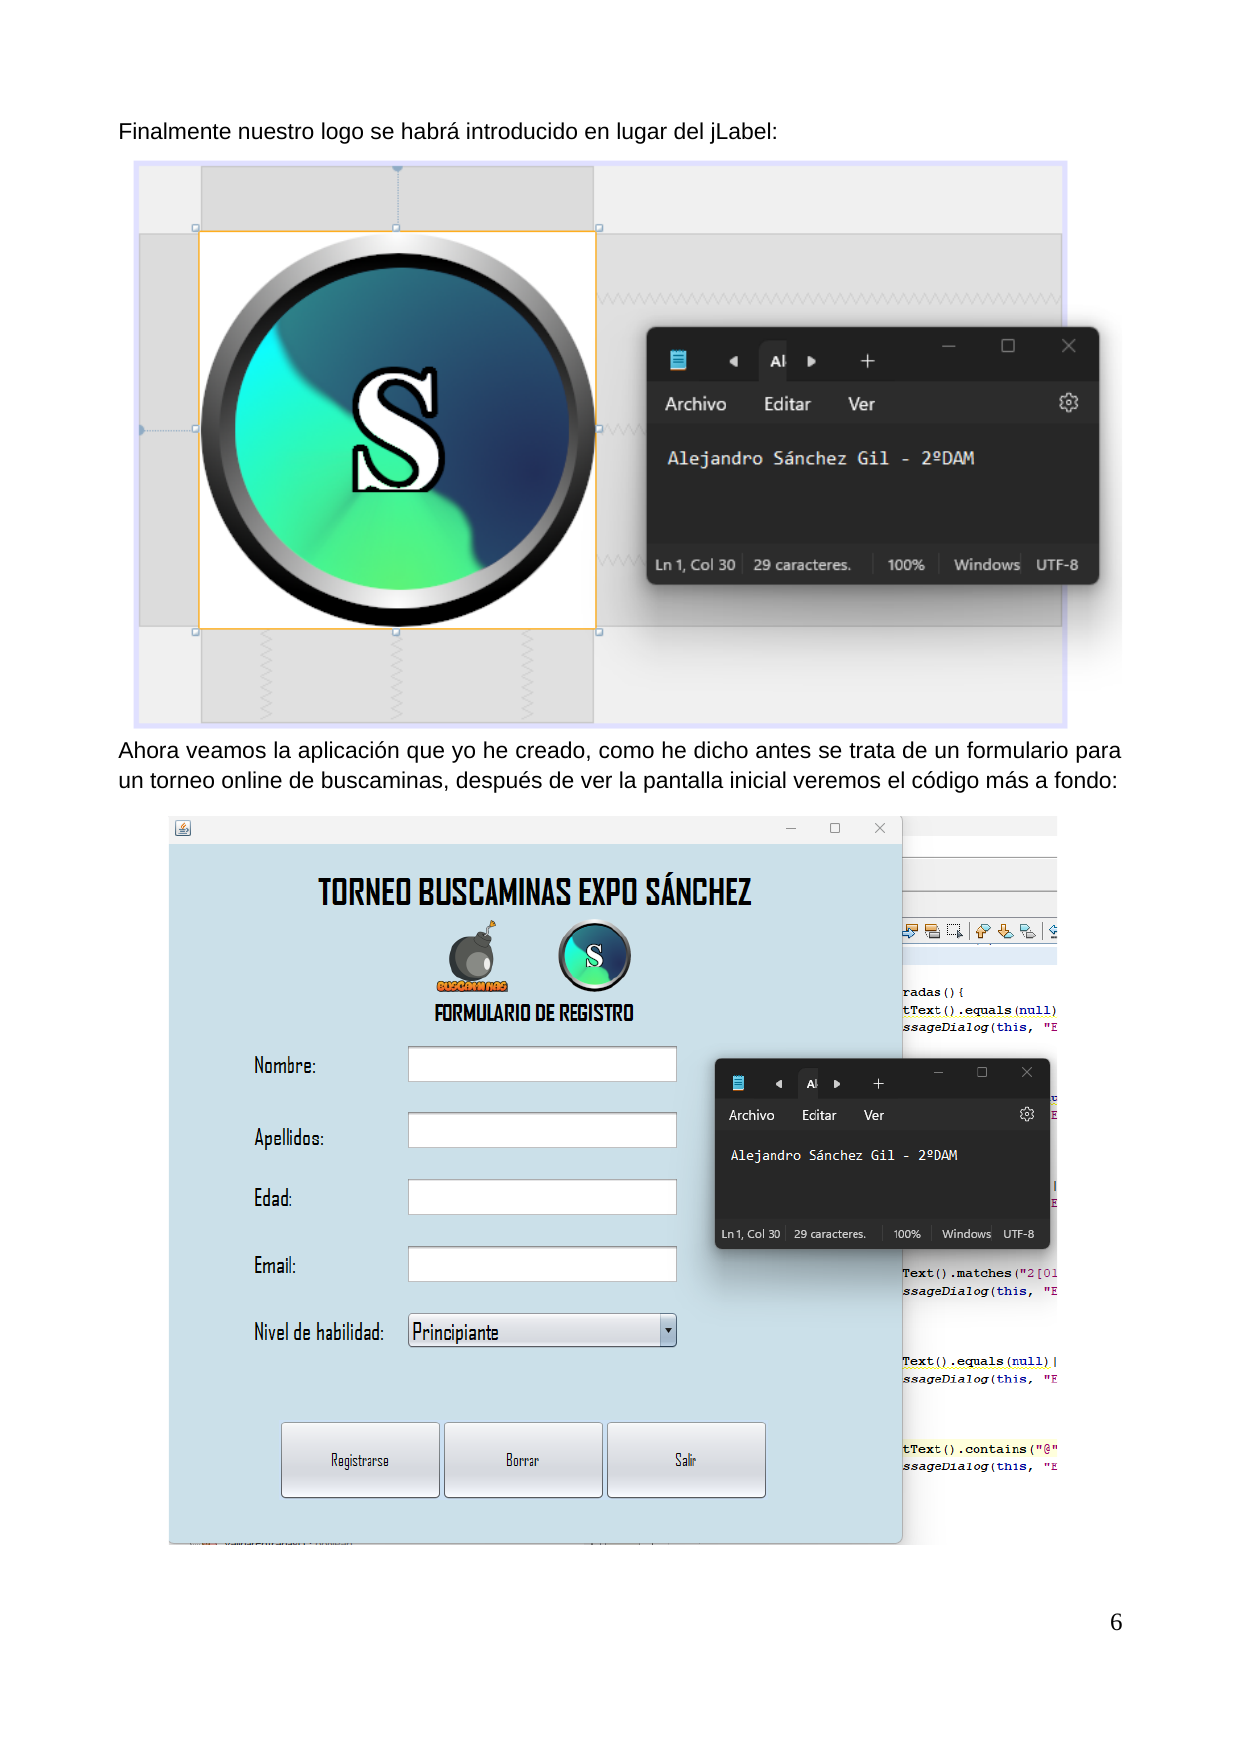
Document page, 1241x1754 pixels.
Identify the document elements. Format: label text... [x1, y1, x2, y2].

picture [118, 145, 1123, 734]
picture [168, 816, 1058, 1545]
text Finalmente nuestro logo se habrá introducido en lugar del jLabel: [118, 118, 1122, 144]
text Ahora veamos la aplicación que yo he creado, como he dicho antes se trata de un formulario para un torneo online de buscaminas, después de ver la pantalla inicial veremos el código más a fondo: [118, 734, 1122, 793]
